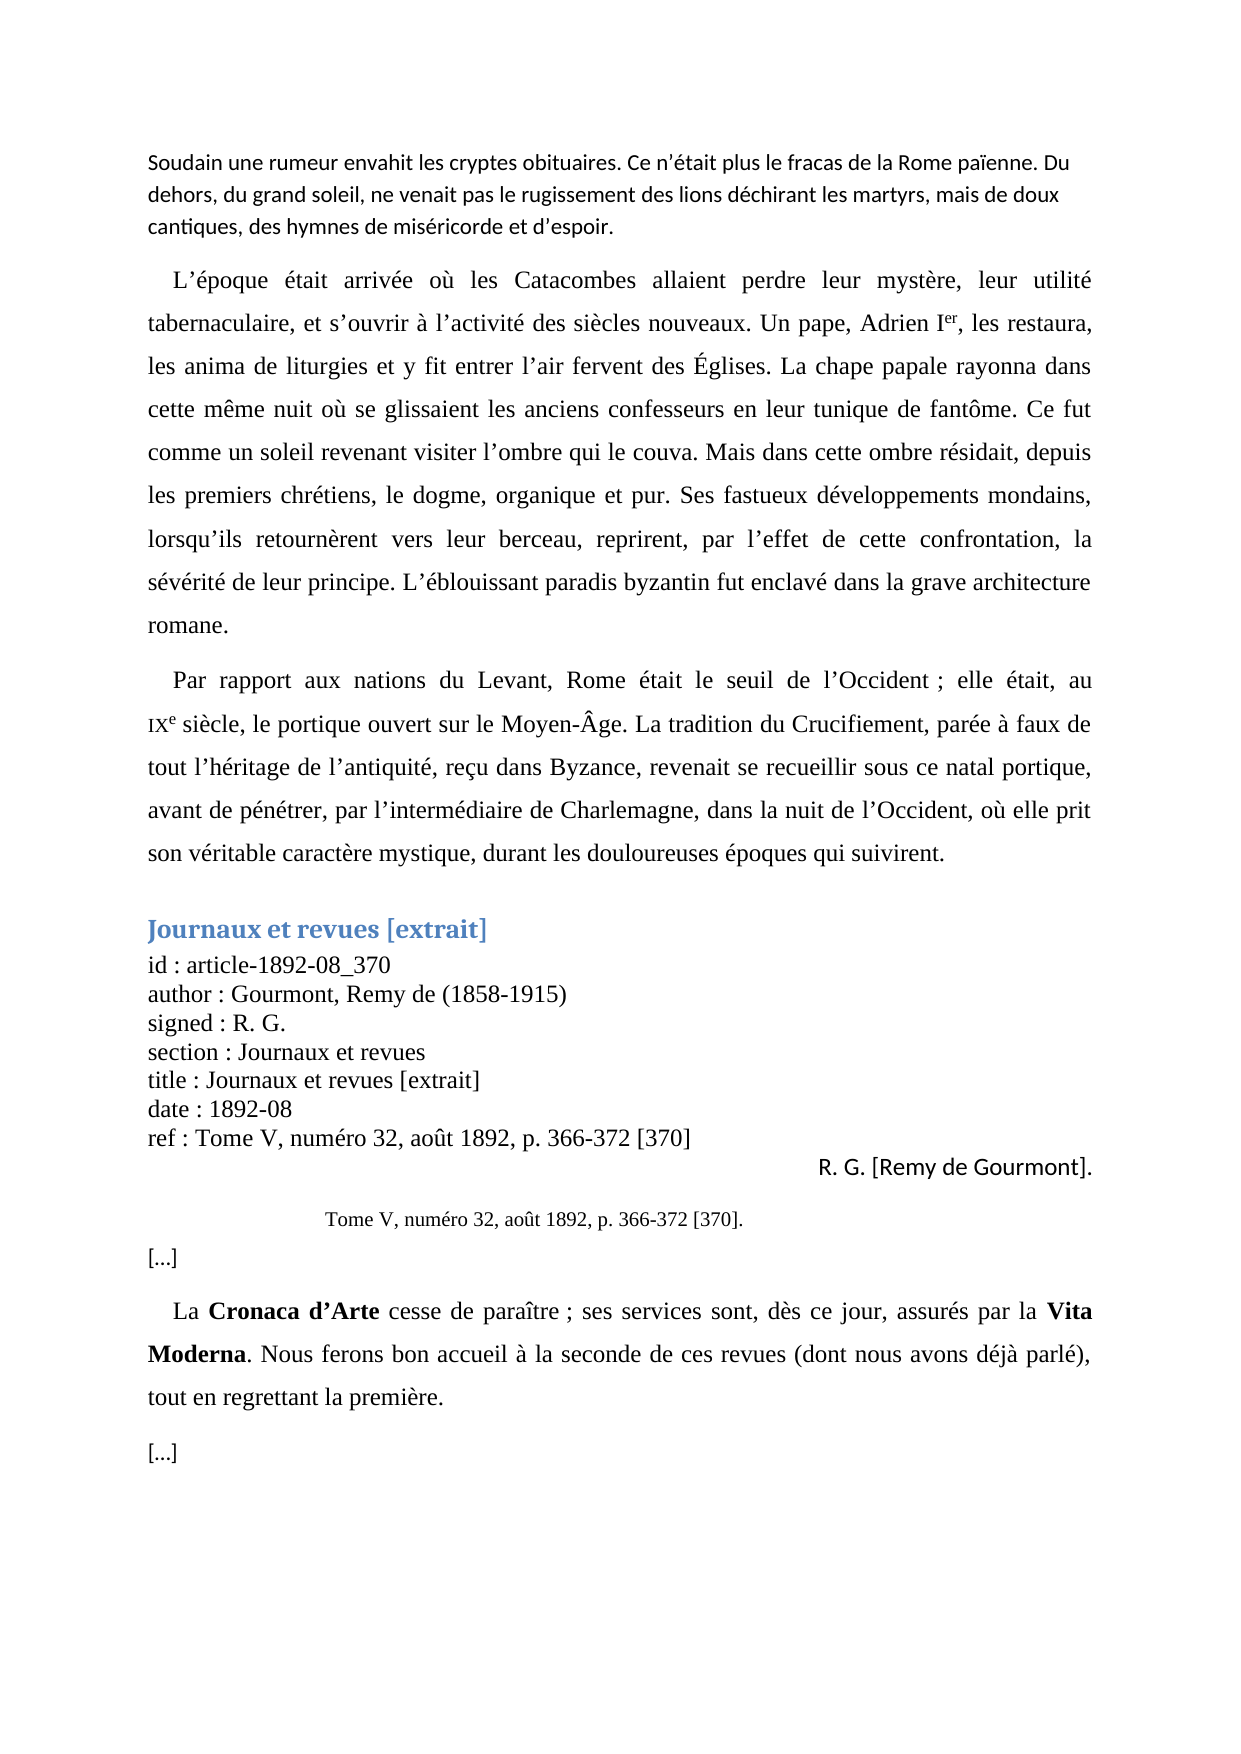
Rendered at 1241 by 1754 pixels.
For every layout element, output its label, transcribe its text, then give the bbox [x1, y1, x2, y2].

text author : Gourmont, Remy de (1858-1915) [148, 979, 1093, 1008]
text Soudain une rumeur envahit les cryptes obituaires. Ce n’était plus le fracas de la Rome païenne. Du dehors, du grand soleil, ne venait pas le rugissement des lions déchirant les martyrs, mais de doux cantiques, des hymnes de miséricorde et d’espoir. [148, 148, 1093, 240]
text La Cronaca d’Arte cesse de paraître ; ses services sont, dès ce jour, assurés par la Vita Moderna. Nous ferons bon accueil à la seconde de ces revues (dont nous avons déjà parlé), tout en regrettant la première. [148, 1296, 1093, 1411]
text […] [148, 1243, 1093, 1271]
text R. G. [Remy de Gourmont]. [148, 1152, 1093, 1182]
text id : article-1892-08_370 [148, 950, 1093, 979]
subtitle Journaux et revues [extrait] [148, 914, 1093, 946]
text ref : Tome V, numéro 32, août 1892, p. 366-372 [370] [148, 1123, 1093, 1152]
text signed : R. G. [148, 1008, 1093, 1037]
text date : 1892-08 [148, 1094, 1093, 1123]
text Tome V, numéro 32, août 1892, p. 366-372 [370]. [325, 1207, 1093, 1231]
text […] [148, 1438, 1093, 1466]
text title : Journaux et revues [extrait] [148, 1065, 1093, 1094]
text section : Journaux et revues [148, 1037, 1093, 1065]
text Par rapport aux nations du Levant, Rome était le seuil de l’Occident ; elle était, au ixe siècle, le portique ouvert sur le Moyen-Âge. La tradition du Crucifiement, parée à faux de tout l’héritage de l’antiquité, reçu dans Byzance, revenait se recueillir sous ce natal portique, avant de pénétrer, par l’intermédiaire de Charlemagne, dans la nuit de l’Occident, où elle prit son véritable caractère mystique, durant les douloureuses époques qui suivirent. [148, 666, 1093, 867]
text L’époque était arrivée où les Catacombes allaient perdre leur mystère, leur utilité tabernaculaire, et s’ouvrir à l’activité des siècles nouveaux. Un pape, Adrien Ier, les restaura, les anima de liturgies et y fit entrer l’air fervent des Églises. La chape papale rayonna dans cette même nuit où se glissaient les anciens confesseurs en leur tunique de fantôme. Ce fut comme un soleil revenant visiter l’ombre qui le couva. Mais dans cette ombre résidait, depuis les premiers chrétiens, le dogme, organique et pur. Ses fastueux développements mondains, lorsqu’ils retournèrent vers leur berceau, reprirent, par l’effet de cette confrontation, la sévérité de leur principe. L’éblouissant paradis byzantin fut enclavé dans la grave architecture romane. [148, 265, 1093, 639]
